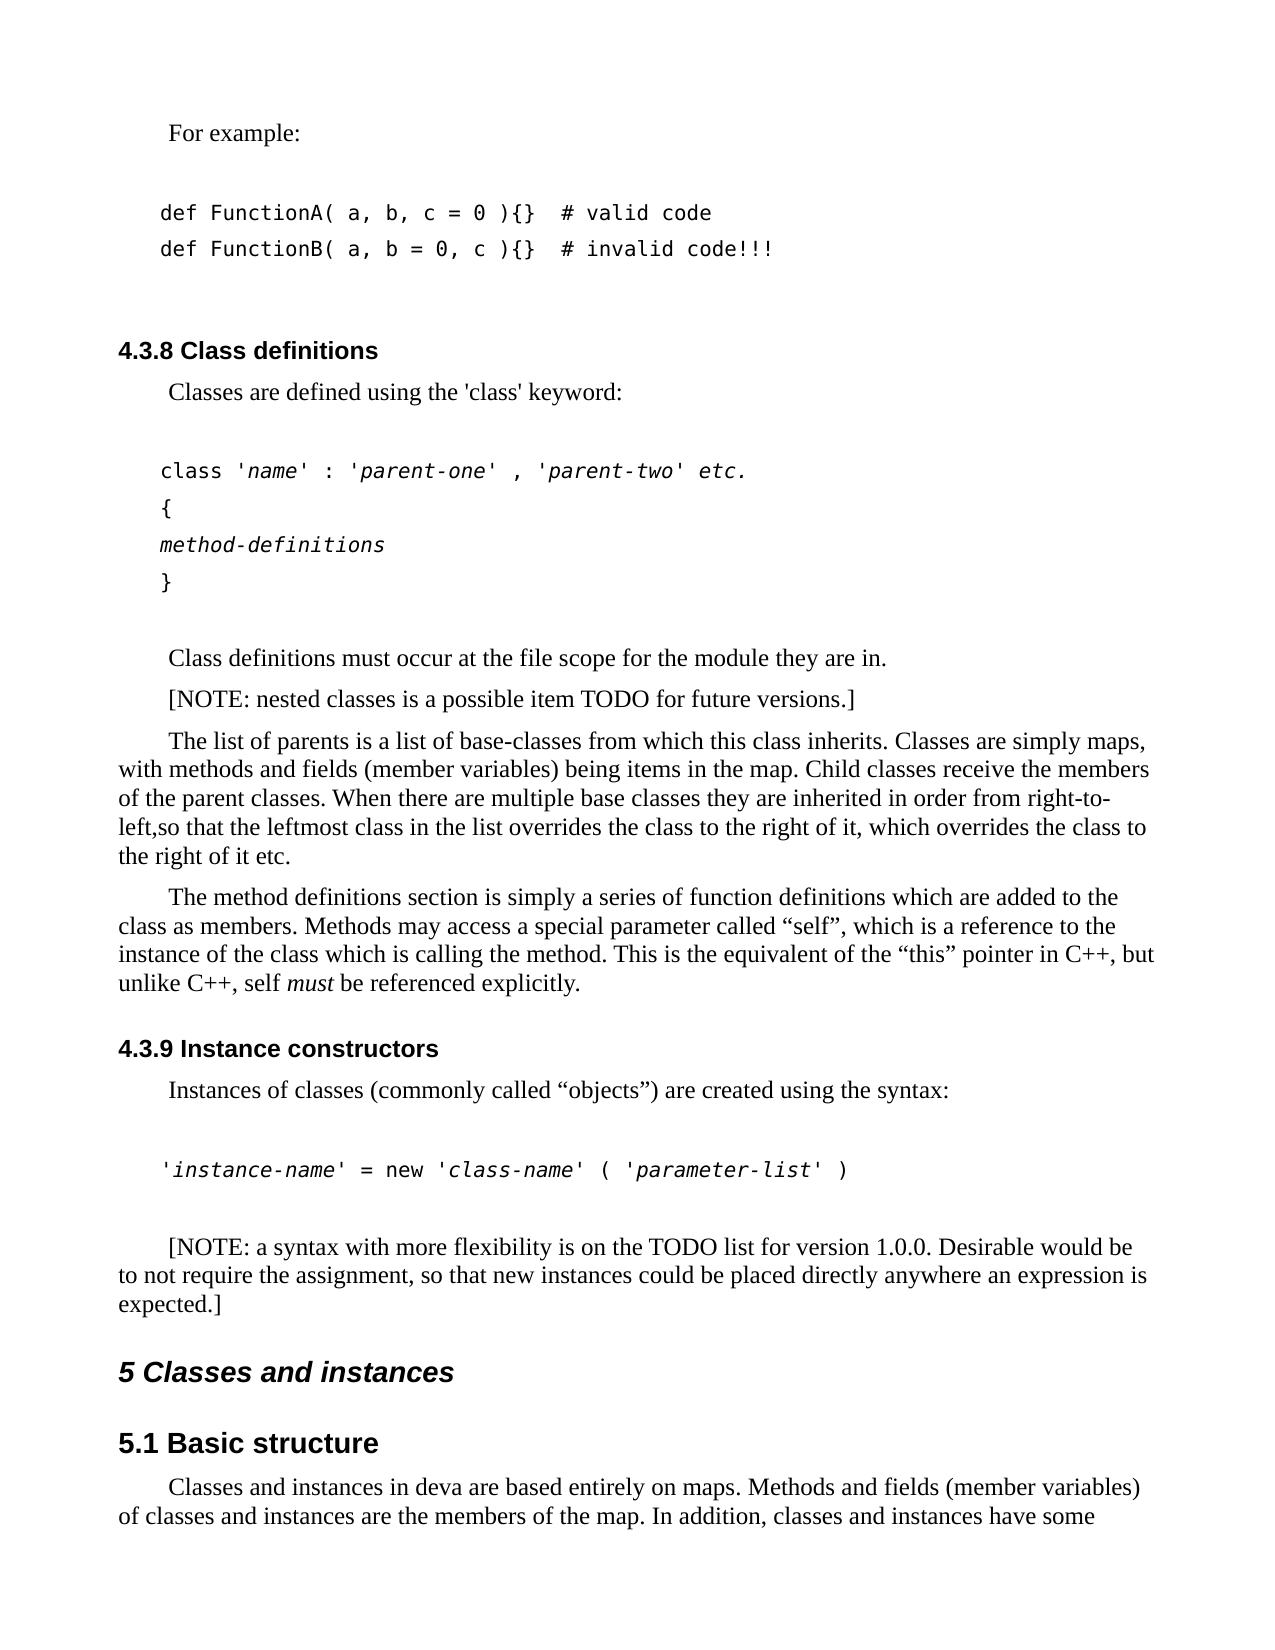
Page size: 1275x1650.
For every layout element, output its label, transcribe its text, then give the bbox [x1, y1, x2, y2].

text def FunctionB( a, b = 0, c ){} # invalid code!!! [118, 237, 1157, 262]
text The method definitions section is simply a series of function definitions which are added to the class as members. Methods may access a special parameter called “self”, which is a reference to the instance of the class which is calling the method. This is the equivalent of the “this” pointer in C++, but unlike C++, self must be referenced explicitly. [118, 882, 1157, 997]
text [NOTE: nested classes is a possible item TODO for future versions.] [118, 684, 1157, 713]
text Classes and instances in deva are based entirely on maps. Methods and fields (member variables) of classes and instances are the members of the map. In addition, classes and instances have some [118, 1472, 1157, 1530]
text Classes are defined using the 'class' keyword: [118, 377, 1157, 406]
text def FunctionA( a, b, c = 0 ){} # valid code [118, 201, 1157, 225]
text The list of parents is a list of base-classes from which this class inherits. Classes are simply maps, with methods and fields (member variables) being items in the map. Child classes receive the members of the parent classes. When there are multiple base classes they are inherited in order from right-to-left,so that the leftmost class in the list overrides the class to the right of it, which overrides the class to the right of it etc. [118, 726, 1157, 869]
text class 'name' : 'parent-one' , 'parent-two' etc. [118, 459, 1157, 484]
subtitle 4.3.9 Instance constructors [118, 1034, 1157, 1063]
text Instances of classes (commonly called “objects”) are created using the syntax: [118, 1076, 1157, 1104]
text For example: [118, 118, 1157, 147]
subtitle 4.3.8 Class definitions [118, 336, 1157, 364]
subtitle 5 Classes and instances [118, 1355, 1157, 1389]
text Class definitions must occur at the file scope for the module they are in. [118, 643, 1157, 672]
text [NOTE: a syntax with more flexibility is on the TODO list for version 1.0.0. Desirable would be to not require the assignment, so that new instances could be placed directly anywhere an expression is expected.] [118, 1232, 1157, 1318]
text method-definitions [118, 533, 1157, 557]
text { [118, 496, 1157, 521]
text 'instance-name' = new 'class-name' ( 'parameter-list' ) [118, 1158, 1157, 1182]
text } [118, 570, 1157, 594]
subtitle 5.1 Basic structure [118, 1426, 1157, 1460]
